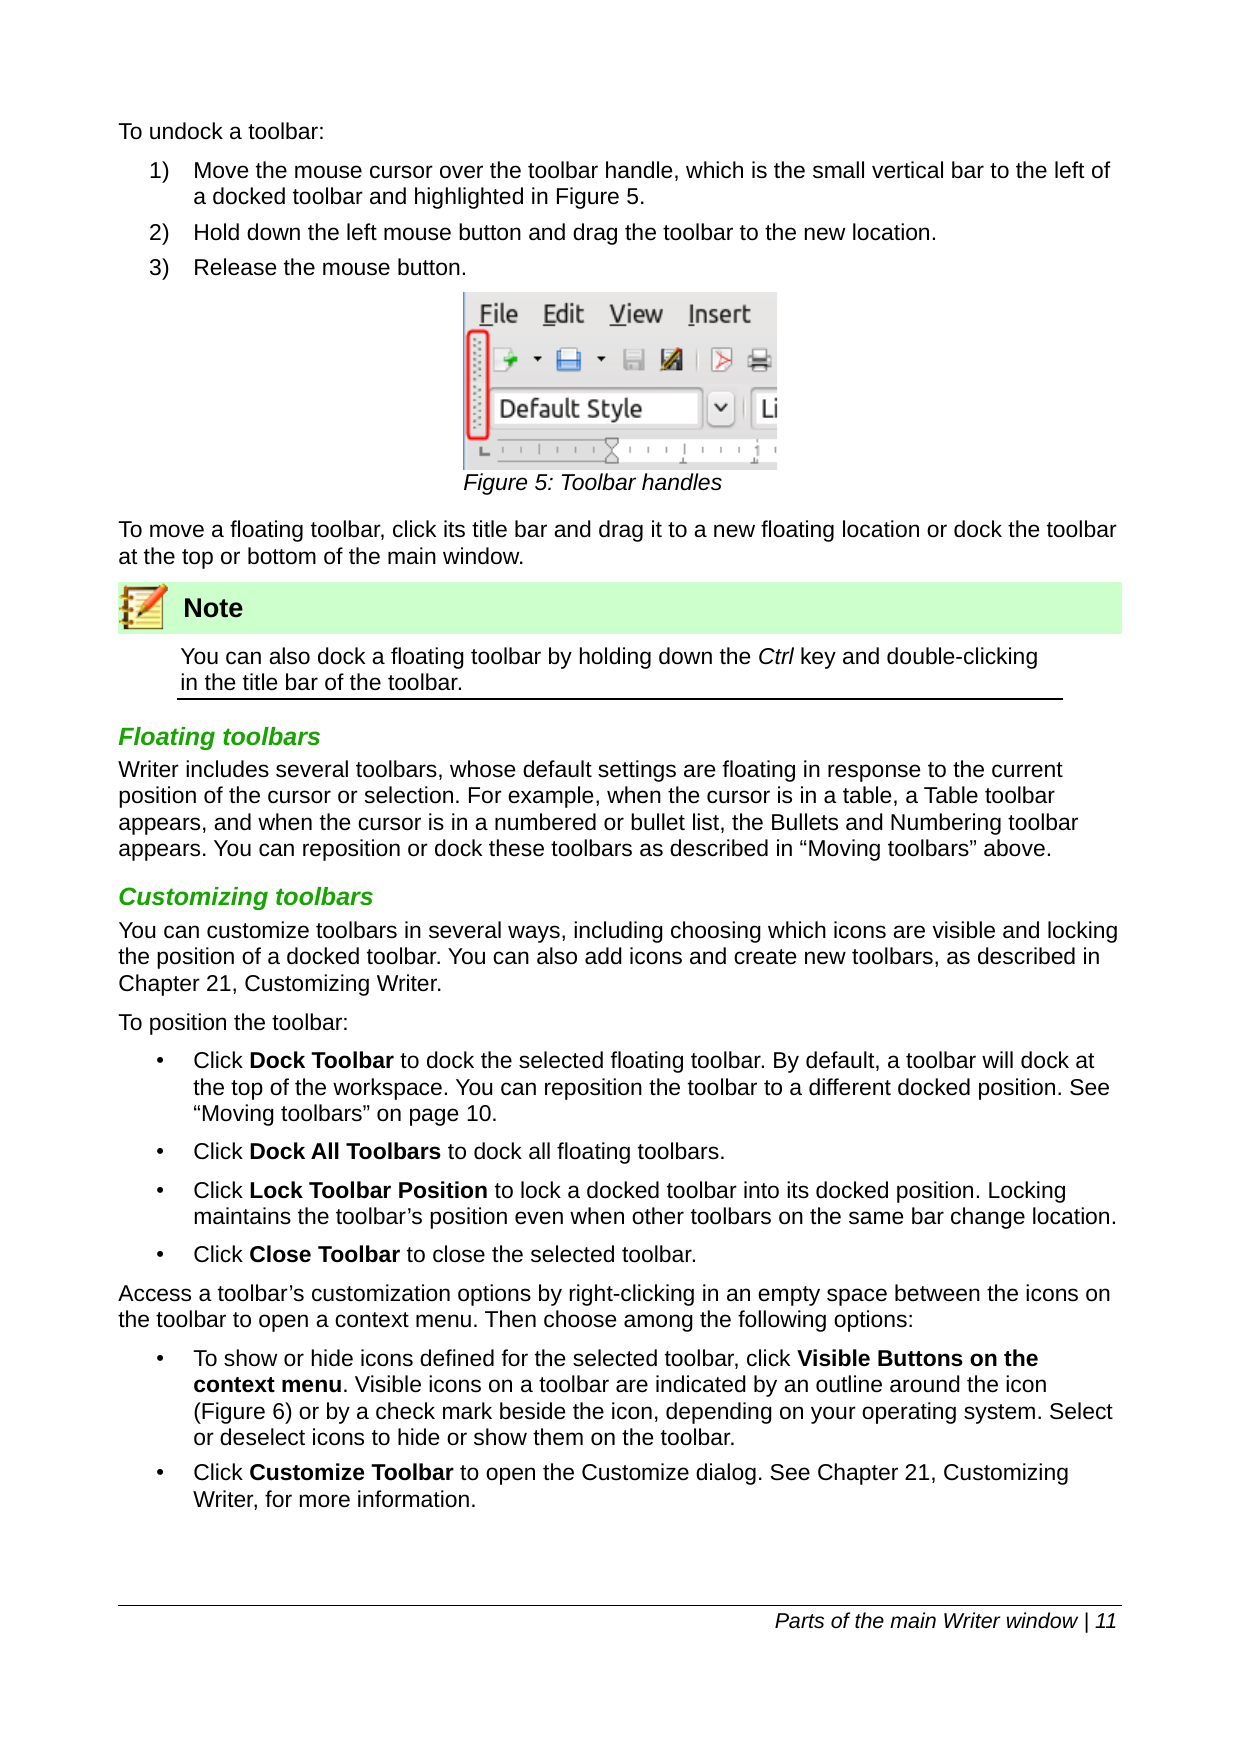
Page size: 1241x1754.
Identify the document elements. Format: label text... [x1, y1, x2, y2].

list Click Close Toolbar to close the selected toolbar. [156, 1241, 1122, 1268]
text Figure 5: Toolbar handles [463, 470, 777, 496]
subtitle Note [118, 582, 1122, 634]
text You can also dock a floating toolbar by holding down the Ctrl key and double-clicking in the title bar of the toolbar. [177, 639, 1063, 698]
list To show or hide icons defined for the selected toolbar, click Visible Buttons on the context menu. Visible icons on a toolbar are indicated by an outline around the icon (Figure 6) or by a check mark beside the icon, depending on your operating system. Select or deselect icons to hide or show them on the toolbar. [156, 1345, 1122, 1450]
list To undock a toolbar: [118, 118, 1122, 144]
text Writer includes several toolbars, whose default settings are floating in response to the current position of the cursor or selection. For example, when the cursor is in a table, a Table toolbar appears, and when the cursor is in a numbered or bullet list, the Bullets and Numbering toolbar appears. You can reposition or dock these toolbars as described in “Moving toolbars” above. [118, 756, 1122, 862]
list Click Dock All Toolbars to dock all floating toolbars. [156, 1138, 1122, 1165]
list Click Lock Toolbar Position to lock a docked toolbar into its docked position. Locking maintains the toolbar’s position even when other toolbars on the same bar change location. [156, 1177, 1122, 1229]
list Move the mouse cursor over the toolbar handle, which is the small vertical bar to the left of a docked toolbar and highlighted in Figure 5. [169, 157, 1122, 210]
text You can customize toolbars in several ways, including choosing which icons are visible and locking the position of a docked toolbar. You can also add icons and create new toolbars, as described in Chapter 21, Customizing Writer. [118, 917, 1122, 996]
subtitle Customizing toolbars [118, 882, 1122, 911]
list Release the mouse button. [169, 254, 1122, 280]
list Hold down the left mouse button and drag the toolbar to the new location. [169, 218, 1122, 245]
text Access a toolbar’s customization options by right-clicking in an empty space between the icons on the toolbar to open a context menu. Then choose among the following options: [118, 1280, 1122, 1332]
subtitle Floating toolbars [118, 721, 1122, 750]
text To move a floating toolbar, click its title bar and drag it to a new floating location or dock the toolbar at the top or bottom of the main window. [118, 516, 1122, 569]
list Click Dock Toolbar to dock the selected floating toolbar. By default, a toolbar will dock at the top of the workspace. You can reposition the toolbar to a different docked position. See “Moving toolbars” on page 9. [156, 1047, 1122, 1126]
list Click Customize Toolbar to open the Customize dialog. See Chapter 21, Customizing Writer, for more information. [156, 1459, 1122, 1512]
picture [463, 292, 778, 470]
picture [119, 582, 170, 633]
text To position the toolbar: [118, 1008, 1122, 1035]
